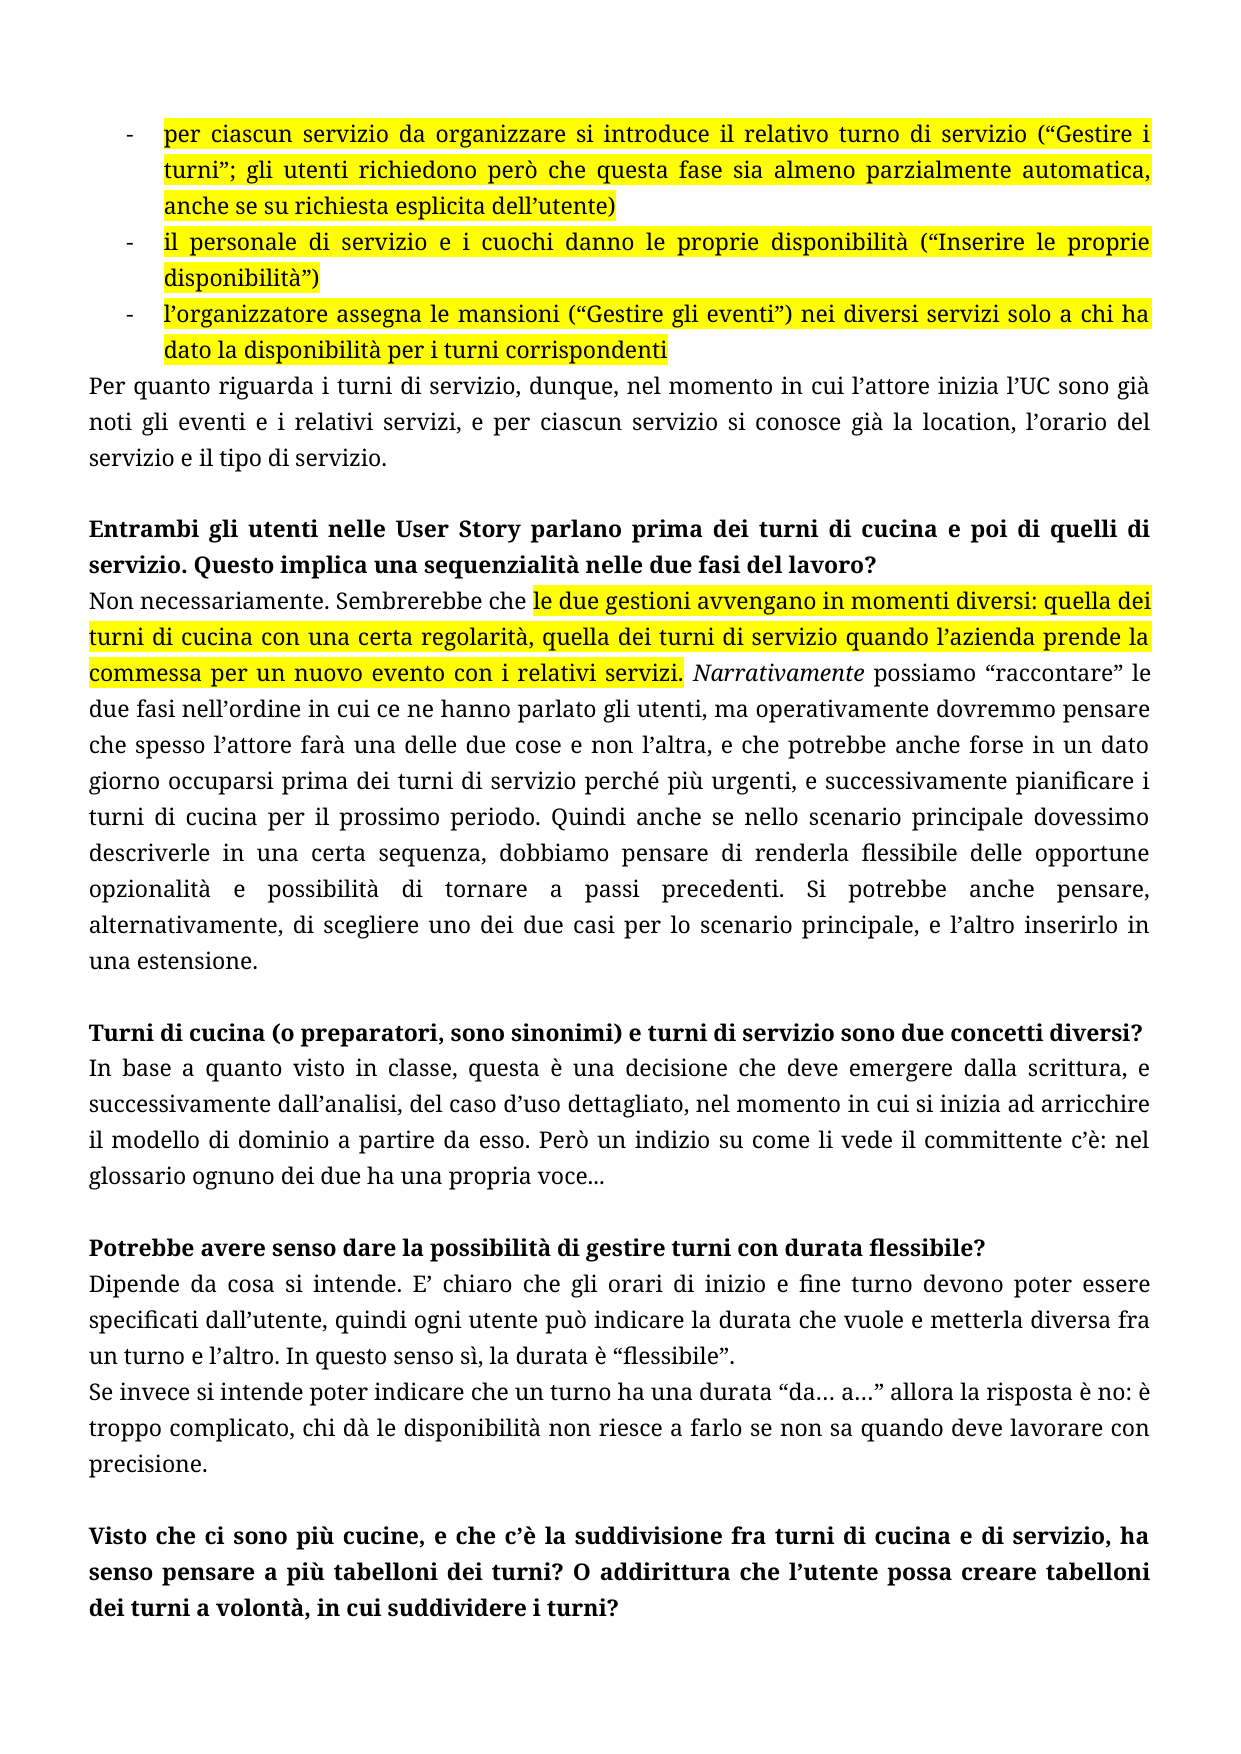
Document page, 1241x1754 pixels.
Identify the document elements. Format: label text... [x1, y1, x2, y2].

text Potrebbe avere senso dare la possibilità di gestire turni con durata flessibile? [88, 1232, 1152, 1263]
list per ciascun servizio da organizzare si introduce il relativo turno di servizio (“Gestire i turni”; gli utenti richiedono però che questa fase sia almeno parzialmente automatica, anche se su richiesta esplicita dell’utente) [126, 118, 1152, 221]
text In base a quanto visto in classe, questa è una decisione che deve emergere dalla scrittura, e successivamente dall’analisi, del caso d’uso dettagliato, nel momento in cui si inizia ad arricchire il modello di dominio a partire da esso. Però un indizio su come li vede il committente c’è: nel glossario ognuno dei due ha una propria voce... [88, 1052, 1152, 1191]
list il personale di servizio e i cuochi danno le proprie disponibilità (“Inserire le proprie disponibilità”) [126, 226, 1152, 293]
text Non necessariamente. Sembrerebbe che le due gestioni avvengano in momenti diversi: quella dei turni di cucina con una certa regolarità, quella dei turni di servizio quando l’azienda prende la commessa per un nuovo evento con i relativi servizi. Narrativamente possiamo “raccontare” le due fasi nell’ordine in cui ce ne hanno parlato gli utenti, ma operativamente dovremmo pensare che spesso l’attore farà una delle due cose e non l’altra, e che potrebbe anche forse in un dato giorno occuparsi prima dei turni di servizio perché più urgenti, e successivamente pianificare i turni di cucina per il prossimo periodo. Quindi anche se nello scenario principale dovessimo descriverle in una certa sequenza, dobbiamo pensare di renderla flessibile delle opportune opzionalità e possibilità di tornare a passi precedenti. Si potrebbe anche pensare, alternativamente, di scegliere uno dei due casi per lo scenario principale, e l’altro inserirlo in una estensione. [88, 585, 1152, 976]
list l’organizzatore assegna le mansioni (“Gestire gli eventi”) nei diversi servizi solo a chi ha dato la disponibilità per i turni corrispondenti [126, 298, 1152, 365]
text Entrambi gli utenti nelle User Story parlano prima dei turni di cucina e poi di quelli di servizio. Questo implica una sequenzialità nelle due fasi del lavoro? [88, 513, 1152, 581]
text Se invece si intende poter indicare che un turno ha una durata “da… a…” allora la risposta è no: è troppo complicato, chi dà le disponibilità non riesce a farlo se non sa quando deve lavorare con precisione. [88, 1376, 1152, 1479]
text Per quanto riguarda i turni di servizio, dunque, nel momento in cui l’attore inizia l’UC sono già noti gli eventi e i relativi servizi, e per ciascun servizio si conosce già la location, l’orario del servizio e il tipo di servizio. [88, 369, 1152, 473]
text Dipende da cosa si intende. E’ chiaro che gli orari di inizio e fine turno devono poter essere specificati dall’utente, quindi ogni utente può indicare la durata che vuole e metterla diversa fra un turno e l’altro. In questo senso sì, la durata è “flessibile”. [88, 1268, 1152, 1371]
text Visto che ci sono più cucine, e che c’è la suddivisione fra turni di cucina e di servizio, ha senso pensare a più tabelloni dei turni? O addirittura che l’utente possa creare tabelloni dei turni a volontà, in cui suddividere i turni? [88, 1519, 1152, 1623]
text Turni di cucina (o preparatori, sono sinonimi) e turni di servizio sono due concetti diversi? [88, 1016, 1152, 1048]
